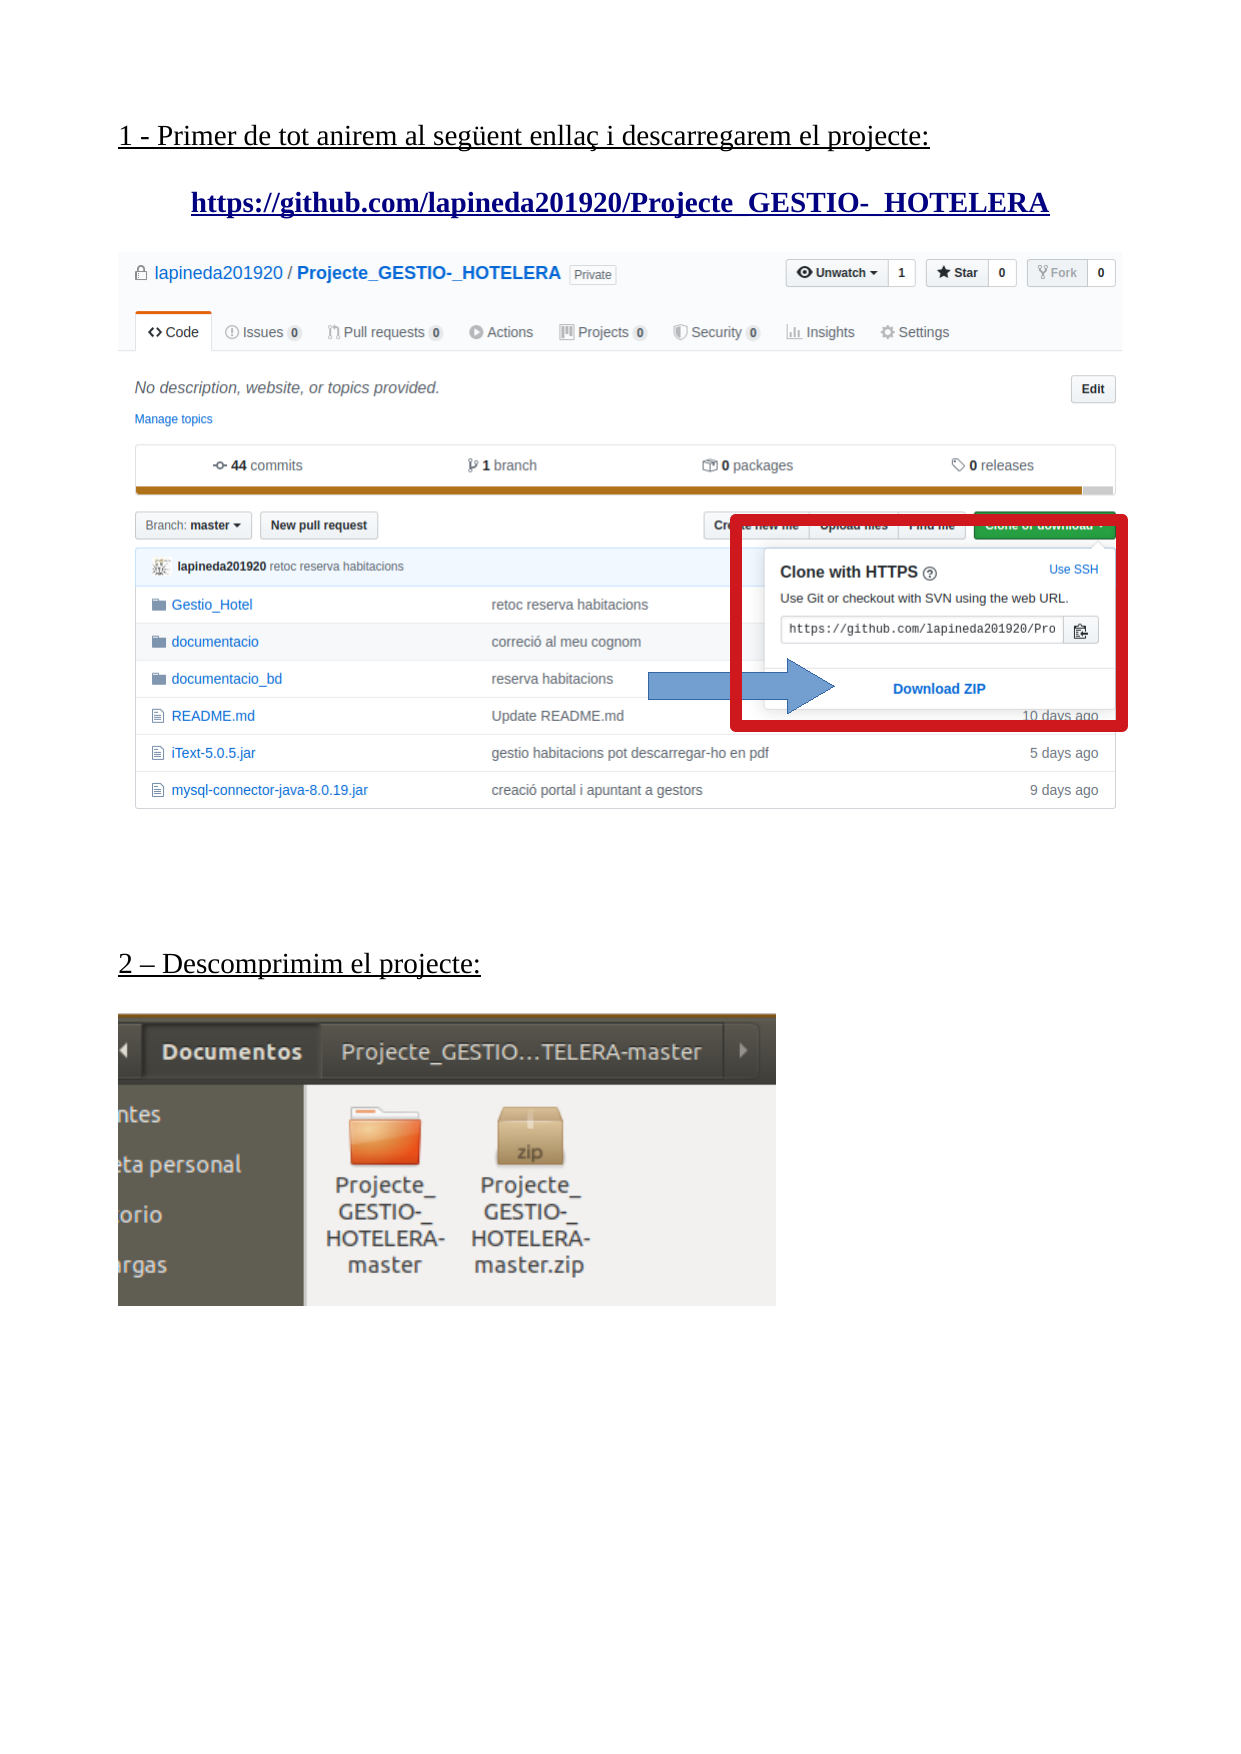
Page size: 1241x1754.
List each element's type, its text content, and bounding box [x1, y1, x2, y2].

picture [118, 252, 1123, 813]
picture [742, 526, 1116, 720]
text https://github.com/lapineda201920/Projecte_GESTIO-_HOTELERA [118, 185, 1122, 219]
picture [118, 1013, 776, 1306]
text 2 – Descomprimim el projecte: [118, 946, 1122, 980]
text 1 - Primer de tot anirem al següent enllaç i descarregarem el projecte: [118, 118, 1122, 152]
